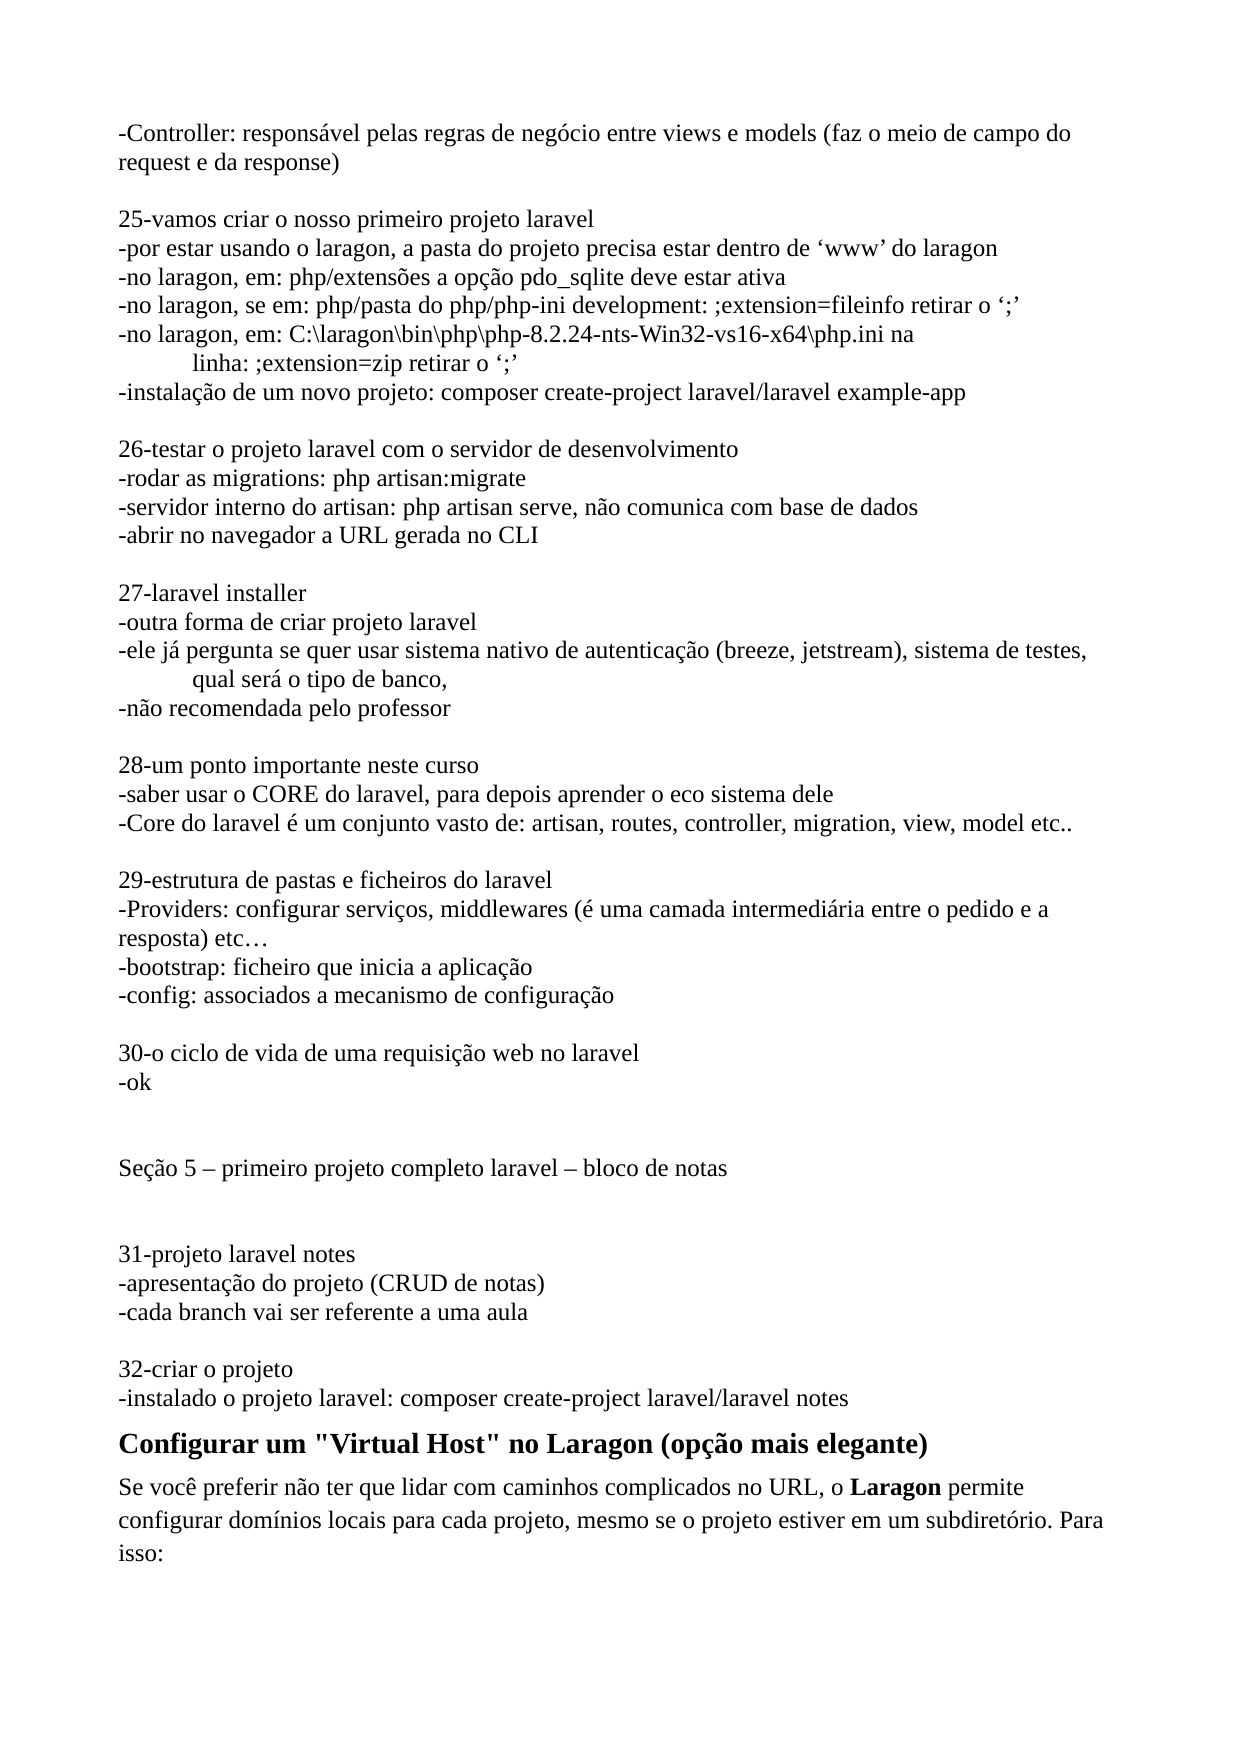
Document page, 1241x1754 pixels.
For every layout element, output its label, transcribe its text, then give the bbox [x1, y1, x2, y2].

text -no laragon, em: C:\laragon\bin\php\php-8.2.24-nts-Win32-vs16-x64\php.ini na linha: ;extension=zip retirar o ‘;’ [118, 319, 1122, 377]
text 30-o ciclo de vida de uma requisição web no laravel [118, 1038, 1122, 1067]
text -bootstrap: ficheiro que inicia a aplicação [118, 952, 1122, 981]
text -Controller: responsável pelas regras de negócio entre views e models (faz o meio de campo do request e da response) [118, 118, 1122, 176]
text -config: associados a mecanismo de configuração [118, 981, 1122, 1009]
text -Core do laravel é um conjunto vasto de: artisan, routes, controller, migration, view, model etc.. [118, 808, 1122, 837]
text Se você preferir não ter que lidar com caminhos complicados no URL, o Laragon permite configurar domínios locais para cada projeto, mesmo se o projeto estiver em um subdiretório. Para isso: [118, 1472, 1122, 1567]
text 31-projeto laravel notes [118, 1239, 1122, 1268]
text -abrir no navegador a URL gerada no CLI [118, 521, 1122, 549]
text 28-um ponto importante neste curso [118, 751, 1122, 779]
subtitle Configurar um "Virtual Host" no Laragon (opção mais elegante) [118, 1426, 1122, 1460]
text 25-vamos criar o nosso primeiro projeto laravel [118, 204, 1122, 233]
text 26-testar o projeto laravel com o servidor de desenvolvimento [118, 434, 1122, 463]
text -no laragon, em: php/extensões a opção pdo_sqlite deve estar ativa [118, 262, 1122, 291]
text 32-criar o projeto [118, 1354, 1122, 1383]
text -no laragon, se em: php/pasta do php/php-ini development: ;extension=fileinfo retirar o ‘;’ [118, 291, 1122, 319]
text -não recomendada pelo professor [118, 693, 1122, 722]
text 27-laravel installer [118, 578, 1122, 607]
text -cada branch vai ser referente a uma aula [118, 1297, 1122, 1326]
text -por estar usando o laragon, a pasta do projeto precisa estar dentro de ‘www’ do laragon [118, 233, 1122, 262]
text -servidor interno do artisan: php artisan serve, não comunica com base de dados [118, 492, 1122, 521]
text -ele já pergunta se quer usar sistema nativo de autenticação (breeze, jetstream), sistema de testes, qual será o tipo de banco, [118, 636, 1122, 693]
text -outra forma de criar projeto laravel [118, 607, 1122, 636]
text -rodar as migrations: php artisan:migrate [118, 463, 1122, 492]
text -saber usar o CORE do laravel, para depois aprender o eco sistema dele [118, 779, 1122, 808]
text -ok [118, 1067, 1122, 1096]
text -instalado o projeto laravel: composer create-project laravel/laravel notes [118, 1383, 1122, 1412]
text -Providers: configurar serviços, middlewares (é uma camada intermediária entre o pedido e a resposta) etc… [118, 894, 1122, 952]
text -instalação de um novo projeto: composer create-project laravel/laravel example-app [118, 377, 1122, 406]
text -apresentação do projeto (CRUD de notas) [118, 1268, 1122, 1297]
text 29-estrutura de pastas e ficheiros do laravel [118, 866, 1122, 894]
text Seção 5 – primeiro projeto completo laravel – bloco de notas [118, 1153, 1122, 1182]
